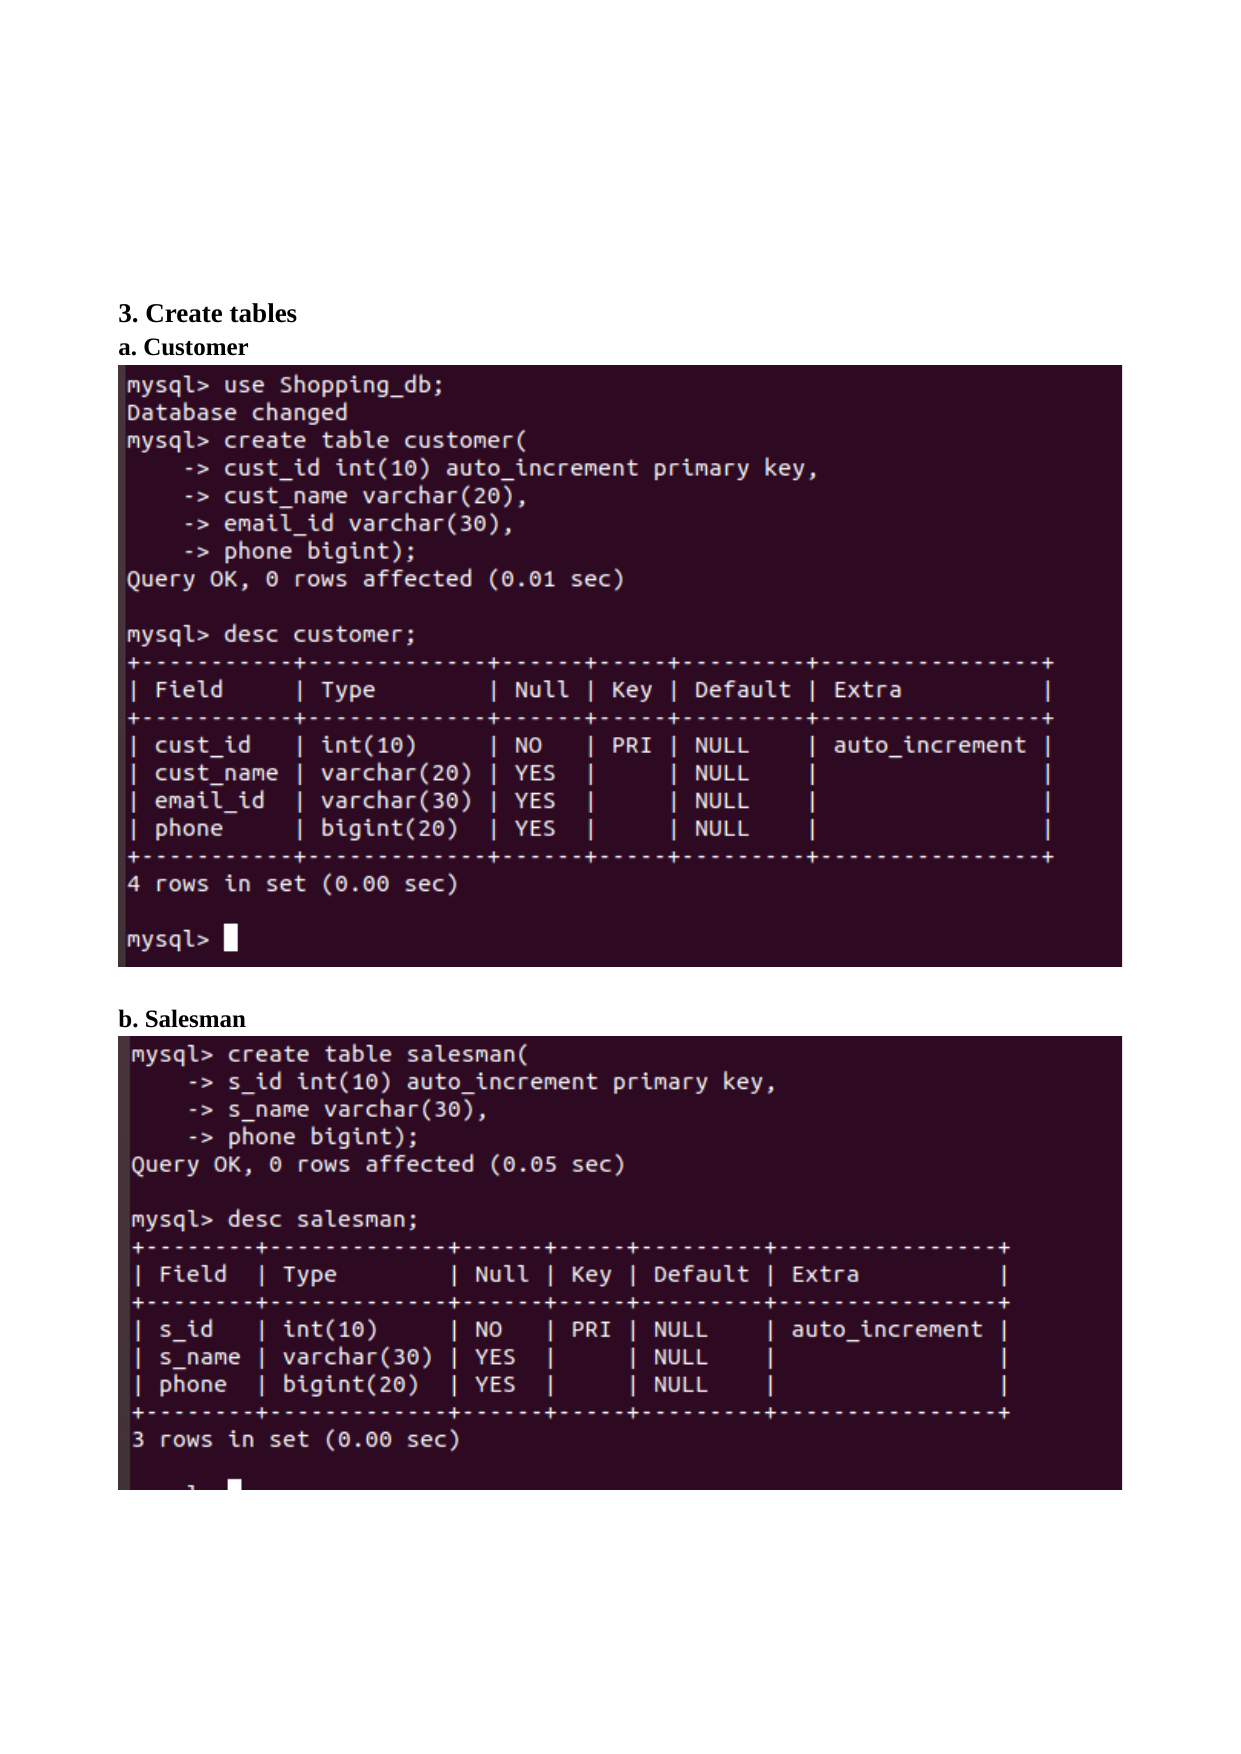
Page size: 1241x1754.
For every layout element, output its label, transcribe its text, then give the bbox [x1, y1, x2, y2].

picture [118, 1036, 1123, 1490]
text b. Salesman [118, 1004, 1122, 1033]
text a. Customer [118, 332, 1122, 361]
list 3. Create tables [118, 297, 1122, 328]
picture [118, 365, 1123, 967]
